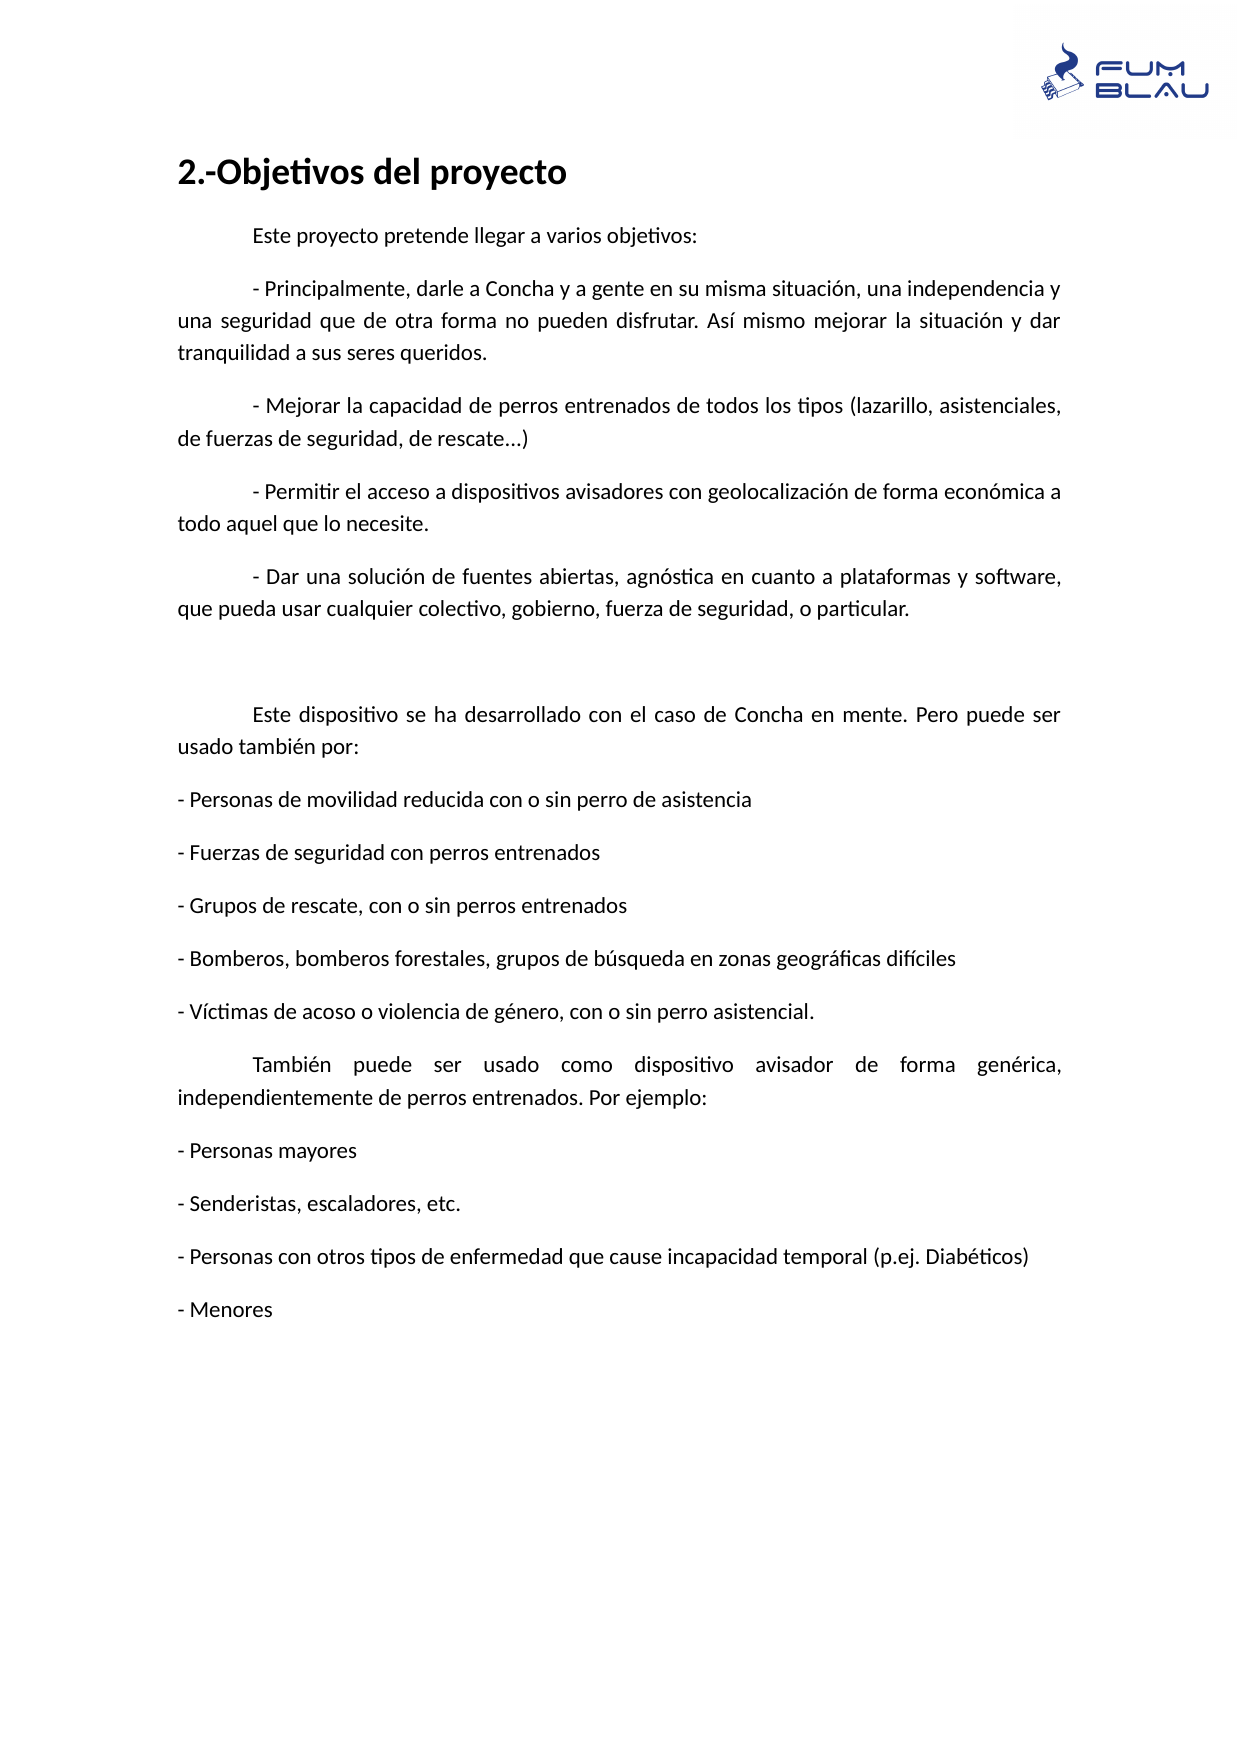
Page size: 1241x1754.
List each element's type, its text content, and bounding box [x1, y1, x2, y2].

text - Permitir el acceso a dispositivos avisadores con geolocalización de forma económica a todo aquel que lo necesite. [177, 477, 1063, 537]
text - Personas con otros tipos de enfermedad que cause incapacidad temporal (p.ej. Diabéticos) [177, 1242, 1063, 1270]
text Este dispositivo se ha desarrollado con el caso de Concha en mente. Pero puede ser usado también por: [177, 700, 1063, 760]
text - Fuerzas de seguridad con perros entrenados [177, 838, 1063, 866]
text - Dar una solución de fuentes abiertas, agnóstica en cuanto a plataformas y software, que pueda usar cualquier colectivo, gobierno, fuerza de seguridad, o particular. [177, 562, 1063, 622]
text - Grupos de rescate, con o sin perros entrenados [177, 891, 1063, 919]
text - Víctimas de acoso o violencia de género, con o sin perro asistencial. [177, 997, 1063, 1026]
text - Menores [177, 1295, 1063, 1323]
text - Mejorar la capacidad de perros entrenados de todos los tipos (lazarillo, asistenciales, de fuerzas de seguridad, de rescate...) [177, 392, 1063, 452]
picture [1013, 4, 1237, 139]
text - Bomberos, bomberos forestales, grupos de búsqueda en zonas geográficas difíciles [177, 944, 1063, 972]
text También puede ser usado como dispositivo avisador de forma genérica, independientemente de perros entrenados. Por ejemplo: [177, 1051, 1063, 1111]
text - Principalmente, darle a Concha y a gente en su misma situación, una independencia y una seguridad que de otra forma no pueden disfrutar. Así mismo mejorar la situación y dar tranquilidad a sus seres queridos. [177, 274, 1063, 367]
text - Personas mayores [177, 1136, 1063, 1164]
text Este proyecto pretende llegar a varios objetivos: [177, 221, 1063, 249]
text - Senderistas, escaladores, etc. [177, 1189, 1063, 1217]
text - Personas de movilidad reducida con o sin perro de asistencia [177, 785, 1063, 813]
text 2.-Objetivos del proyecto [177, 148, 1063, 193]
